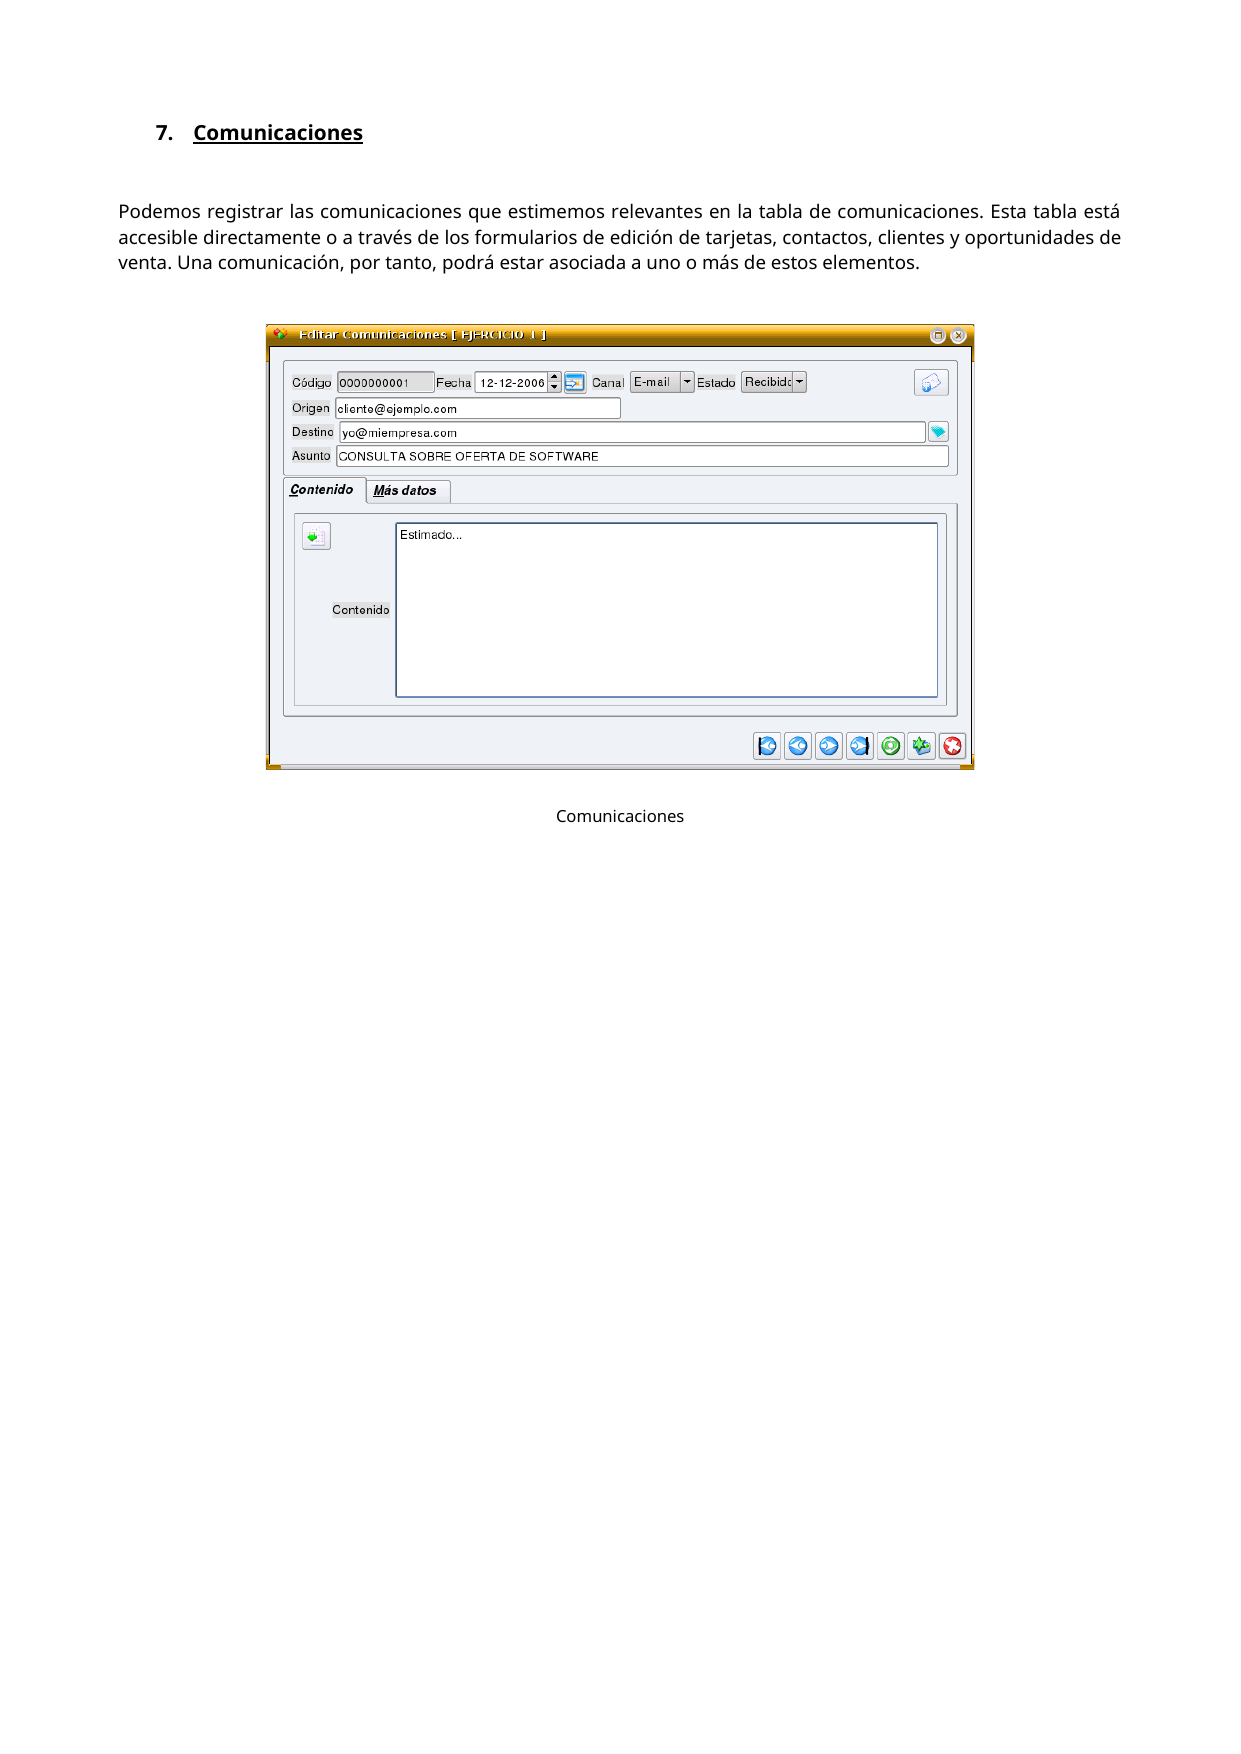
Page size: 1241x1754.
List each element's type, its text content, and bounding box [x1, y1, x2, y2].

text Comunicaciones [118, 804, 1122, 827]
picture [265, 324, 975, 770]
text Podemos registrar las comunicaciones que estimemos relevantes en la tabla de comunicaciones. Esta tabla está accesible directamente o a través de los formularios de edición de tarjetas, contactos, clientes y oportunidades de venta. Una comunicación, por tanto, podrá estar asociada a uno o más de estos elementos. [118, 198, 1122, 275]
list Comunicaciones [156, 118, 1122, 147]
